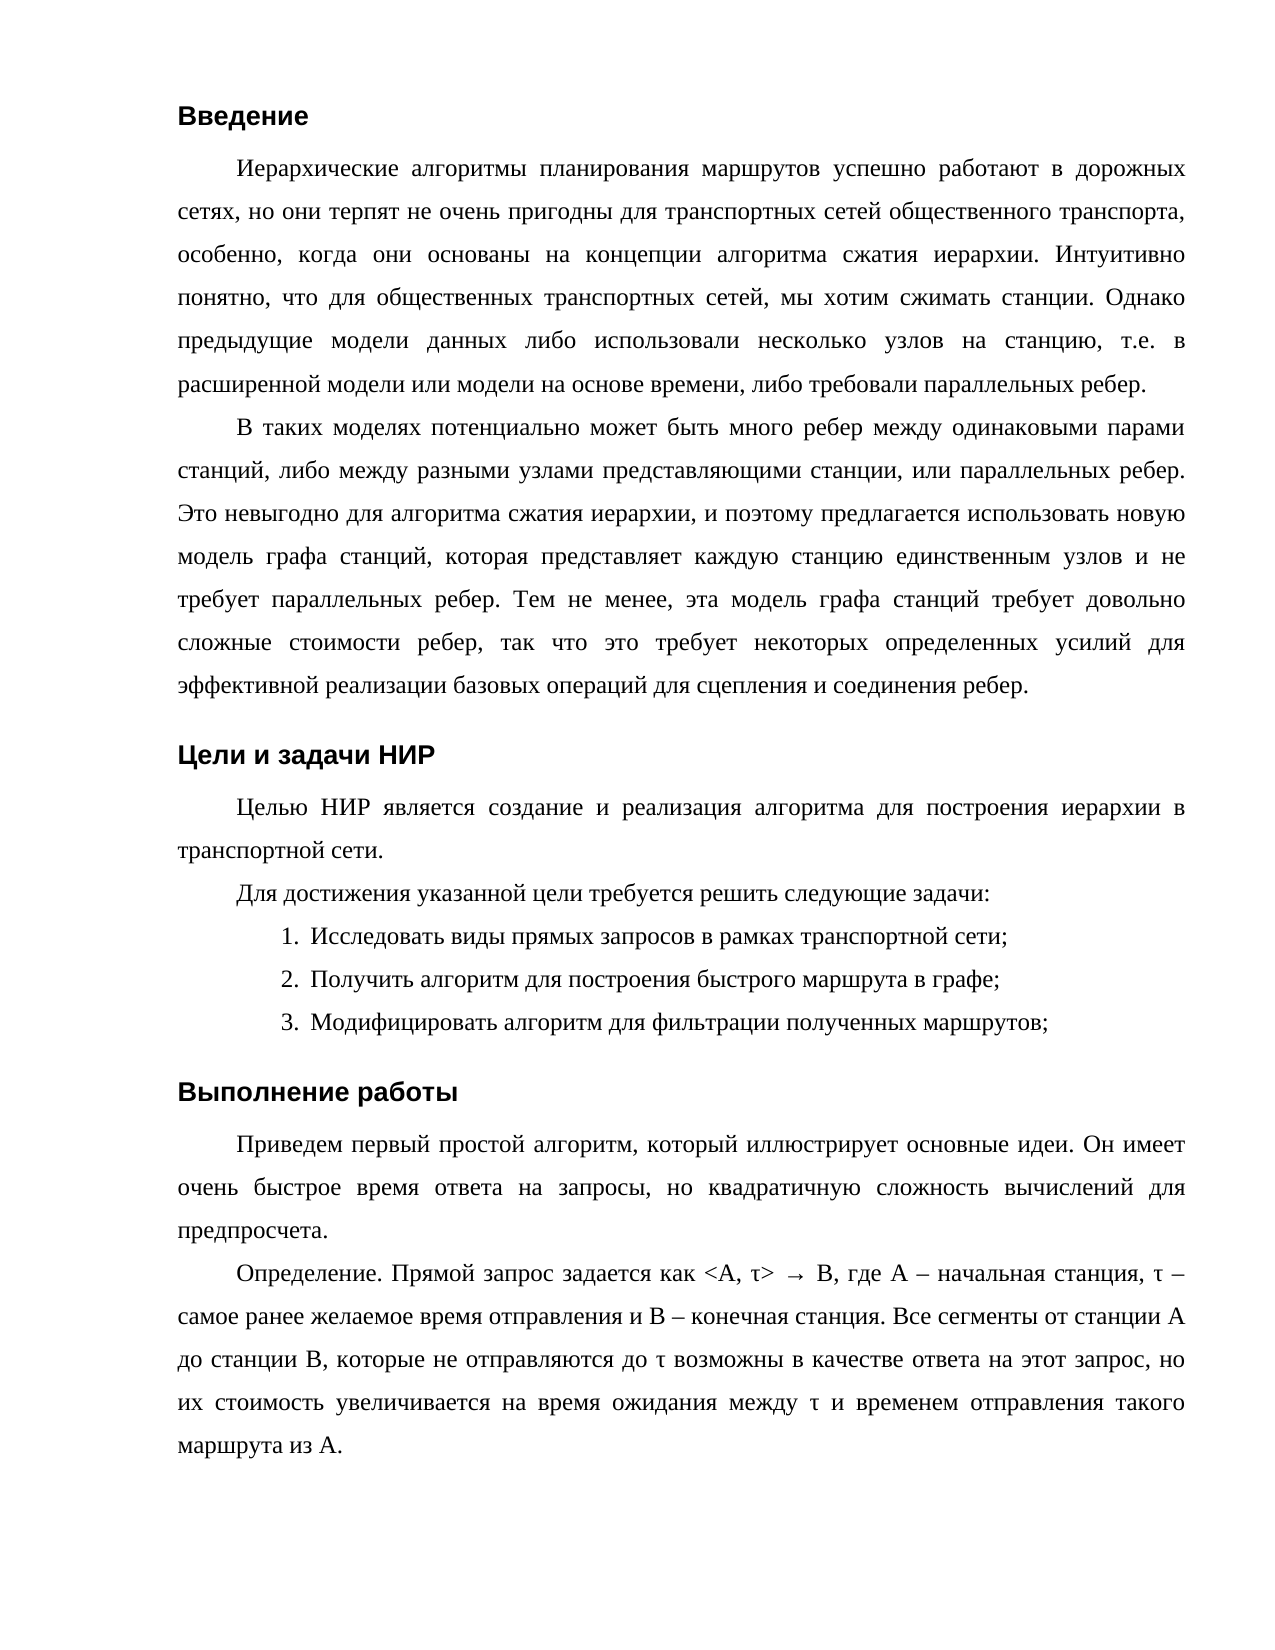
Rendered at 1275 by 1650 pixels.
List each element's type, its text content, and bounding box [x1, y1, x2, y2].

text Определение. Прямой запрос задается как <A, τ> → B, где A – начальная станция, τ – самое ранее желаемое время отправления и B – конечная станция. Все сегменты от станции A до станции B, которые не отправляются до τ возможны в качестве ответа на этот запрос, но их стоимость увеличивается на время ожидания между τ и временем отправления такого маршрута из A. [177, 1258, 1186, 1459]
text Иерархические алгоритмы планирования маршрутов успешно работают в дорожных сетях, но они терпят не очень пригодны для транспортных сетей общественного транспорта, особенно, когда они основаны на концепции алгоритма сжатия иерархии. Интуитивно понятно, что для общественных транспортных сетей, мы хотим сжимать станции. Однако предыдущие модели данных либо использовали несколько узлов на станцию, т.е. в расширенной модели или модели на основе времени, либо требовали параллельных ребер. [177, 153, 1186, 397]
text В таких моделях потенциально может быть много ребер между одинаковыми парами станций, либо между разными узлами представляющими станции, или параллельных ребер. Это невыгодно для алгоритма сжатия иерархии, и поэтому предлагается использовать новую модель графа станций, которая представляет каждую станцию единственным узлов и не требует параллельных ребер. Тем не менее, эта модель графа станций требует довольно сложные стоимости ребер, так что это требует некоторых определенных усилий для эффективной реализации базовых операций для сцепления и соединения ребер. [177, 412, 1186, 699]
subtitle Цели и задачи НИР [177, 739, 1186, 770]
list Модифицировать алгоритм для фильтрации полученных маршрутов; [281, 1007, 1186, 1036]
subtitle Выполнение работы [177, 1076, 1186, 1107]
subtitle Введение [177, 100, 1186, 131]
list Получить алгоритм для построения быстрого маршрута в графе; [281, 964, 1186, 993]
text Для достижения указанной цели требуется решить следующие задачи: [177, 878, 1186, 907]
text Приведем первый простой алгоритм, который иллюстрирует основные идеи. Он имеет очень быстрое время ответа на запросы, но квадратичную сложность вычислений для предпросчета. [177, 1129, 1186, 1244]
text Целью НИР является создание и реализация алгоритма для построения иерархии в транспортной сети. [177, 792, 1186, 864]
list Исследовать виды прямых запросов в рамках транспортной сети; [281, 921, 1186, 950]
